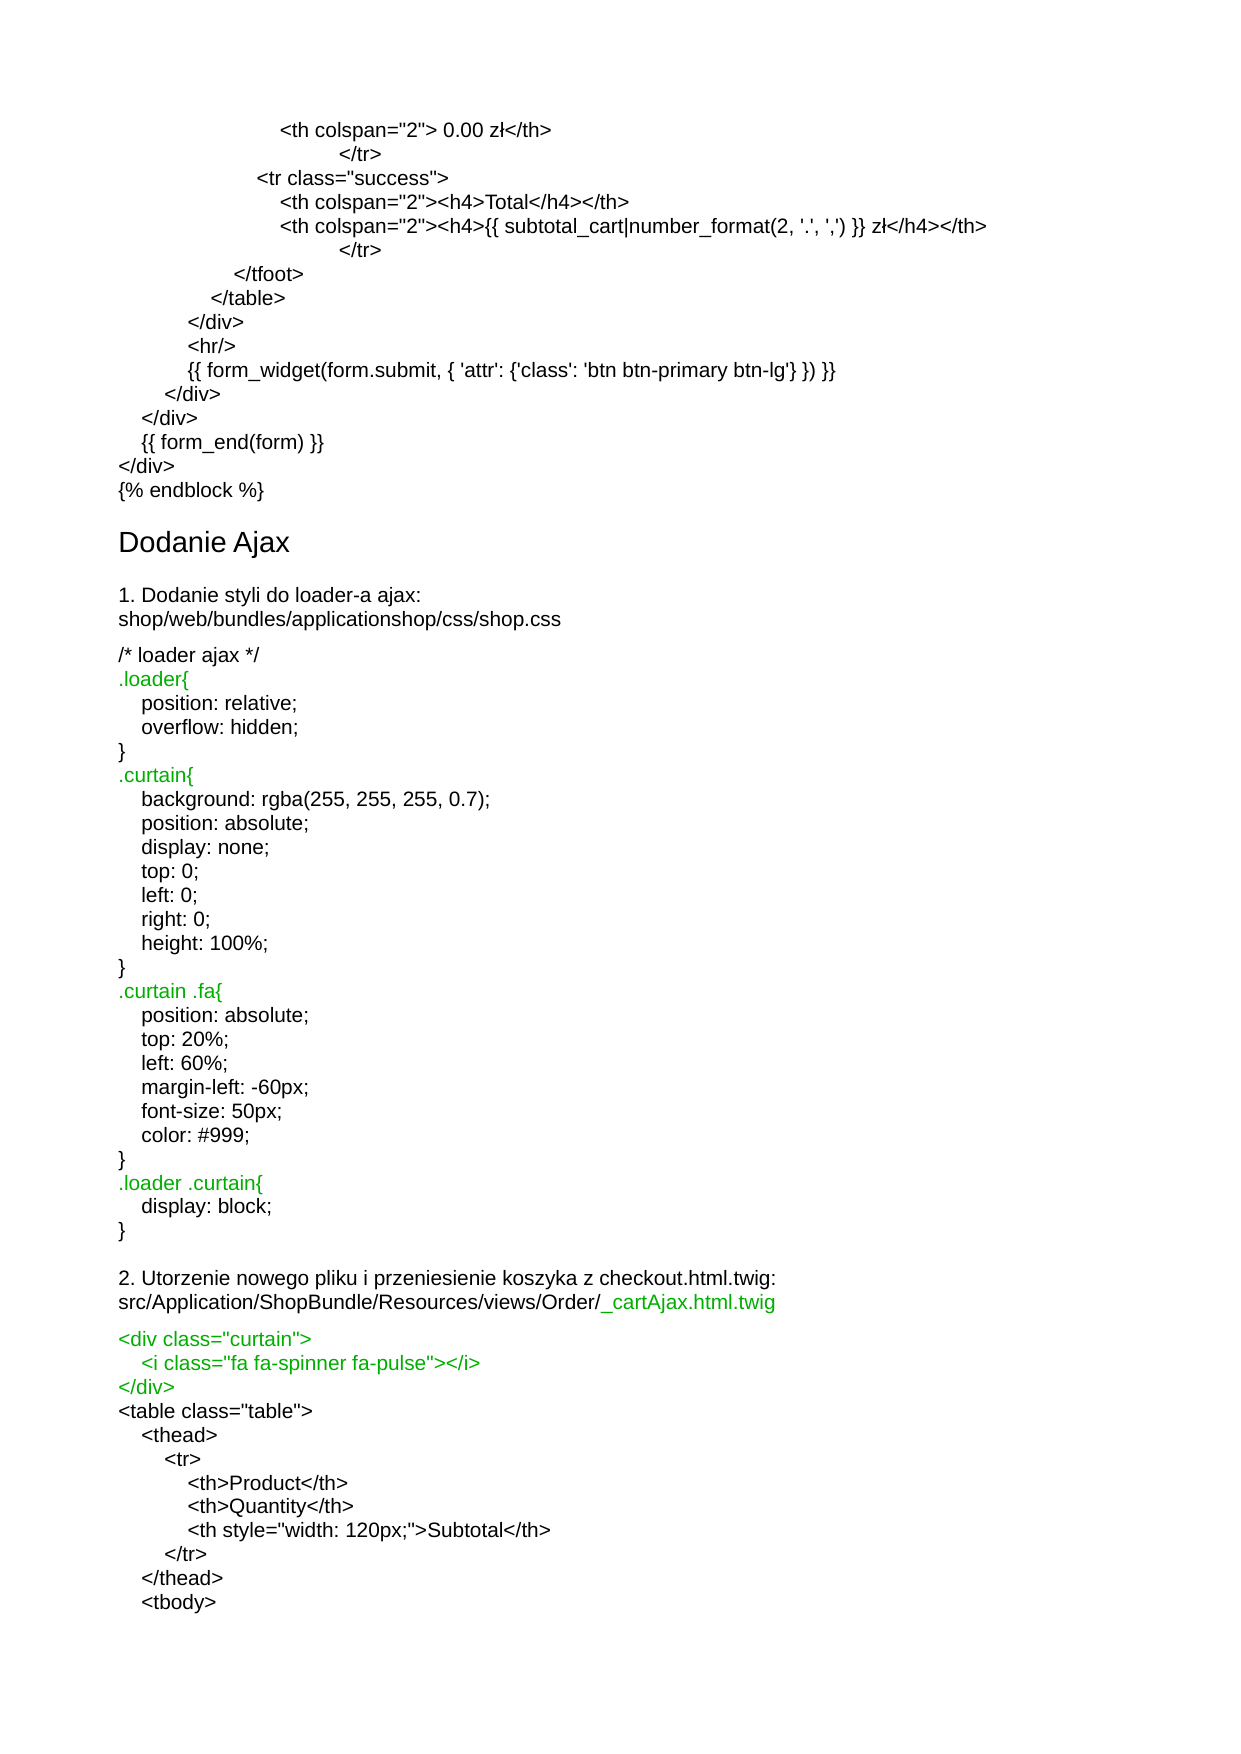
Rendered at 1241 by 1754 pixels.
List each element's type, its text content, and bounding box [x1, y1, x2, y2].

text <th style="width: 120px;">Subtotal</th> [118, 1518, 1122, 1542]
text position: relative; [118, 691, 1122, 715]
text </tr> [118, 1542, 1122, 1566]
text position: absolute; [118, 811, 1122, 835]
text {% endblock %} [118, 477, 1122, 501]
text display: block; [118, 1194, 1122, 1218]
text top: 20%; [118, 1027, 1122, 1051]
text } [118, 1218, 1122, 1242]
text </div> [118, 453, 1122, 477]
text <table class="table"> [118, 1398, 1122, 1422]
text top: 0; [118, 859, 1122, 883]
text .curtain{ [118, 763, 1122, 787]
text <th>Quantity</th> [118, 1494, 1122, 1518]
text src/Application/ShopBundle/Resources/views/Order/_cartAjax.html.twig [118, 1290, 1122, 1314]
text .loader{ [118, 667, 1122, 691]
text right: 0; [118, 907, 1122, 931]
text <th>Product</th> [118, 1470, 1122, 1494]
text } [118, 955, 1122, 979]
text <i class="fa fa-spinner fa-pulse"></i> [118, 1351, 1122, 1374]
text </div> [118, 382, 1122, 406]
text </table> [118, 286, 1122, 310]
text <th colspan="2"><h4>Total</h4></th> [118, 190, 1122, 214]
text </tr> [118, 238, 1122, 262]
text <hr/> [118, 334, 1122, 358]
text {{ form_end(form) }} [118, 429, 1122, 453]
text color: #999; [118, 1122, 1122, 1146]
text Dodanie Ajax [118, 525, 1122, 559]
text left: 60%; [118, 1051, 1122, 1074]
text </div> [118, 1374, 1122, 1398]
text /* loader ajax */ [118, 643, 1122, 667]
text <thead> [118, 1422, 1122, 1446]
text margin-left: -60px; [118, 1074, 1122, 1098]
text </div> [118, 406, 1122, 429]
text <th colspan="2"><h4>{{ subtotal_cart|number_format(2, '.', ',') }} zł</h4></th> [118, 214, 1122, 238]
text </tfoot> [118, 262, 1122, 286]
text } [118, 739, 1122, 763]
text .curtain .fa{ [118, 979, 1122, 1003]
text shop/web/bundles/applicationshop/css/shop.css [118, 607, 1122, 631]
text <tr> [118, 1446, 1122, 1470]
text } [118, 1146, 1122, 1170]
text </tr> [118, 142, 1122, 166]
text background: rgba(255, 255, 255, 0.7); [118, 787, 1122, 811]
text left: 0; [118, 883, 1122, 907]
text <tr class="success"> [118, 166, 1122, 190]
text <tbody> [118, 1590, 1122, 1614]
text {{ form_widget(form.submit, { 'attr': {'class': 'btn btn-primary btn-lg'} }) }} [118, 358, 1122, 382]
text 1. Dodanie styli do loader-a ajax: [118, 583, 1122, 607]
text overflow: hidden; [118, 715, 1122, 739]
text 2. Utorzenie nowego pliku i przeniesienie koszyka z checkout.html.twig: [118, 1266, 1122, 1290]
text .loader .curtain{ [118, 1170, 1122, 1194]
text </div> [118, 310, 1122, 334]
text height: 100%; [118, 931, 1122, 955]
text font-size: 50px; [118, 1098, 1122, 1122]
text </thead> [118, 1566, 1122, 1590]
text position: absolute; [118, 1003, 1122, 1027]
text display: none; [118, 835, 1122, 859]
text <div class="curtain"> [118, 1327, 1122, 1351]
text <th colspan="2"> 0.00 zł</th> [118, 118, 1122, 142]
